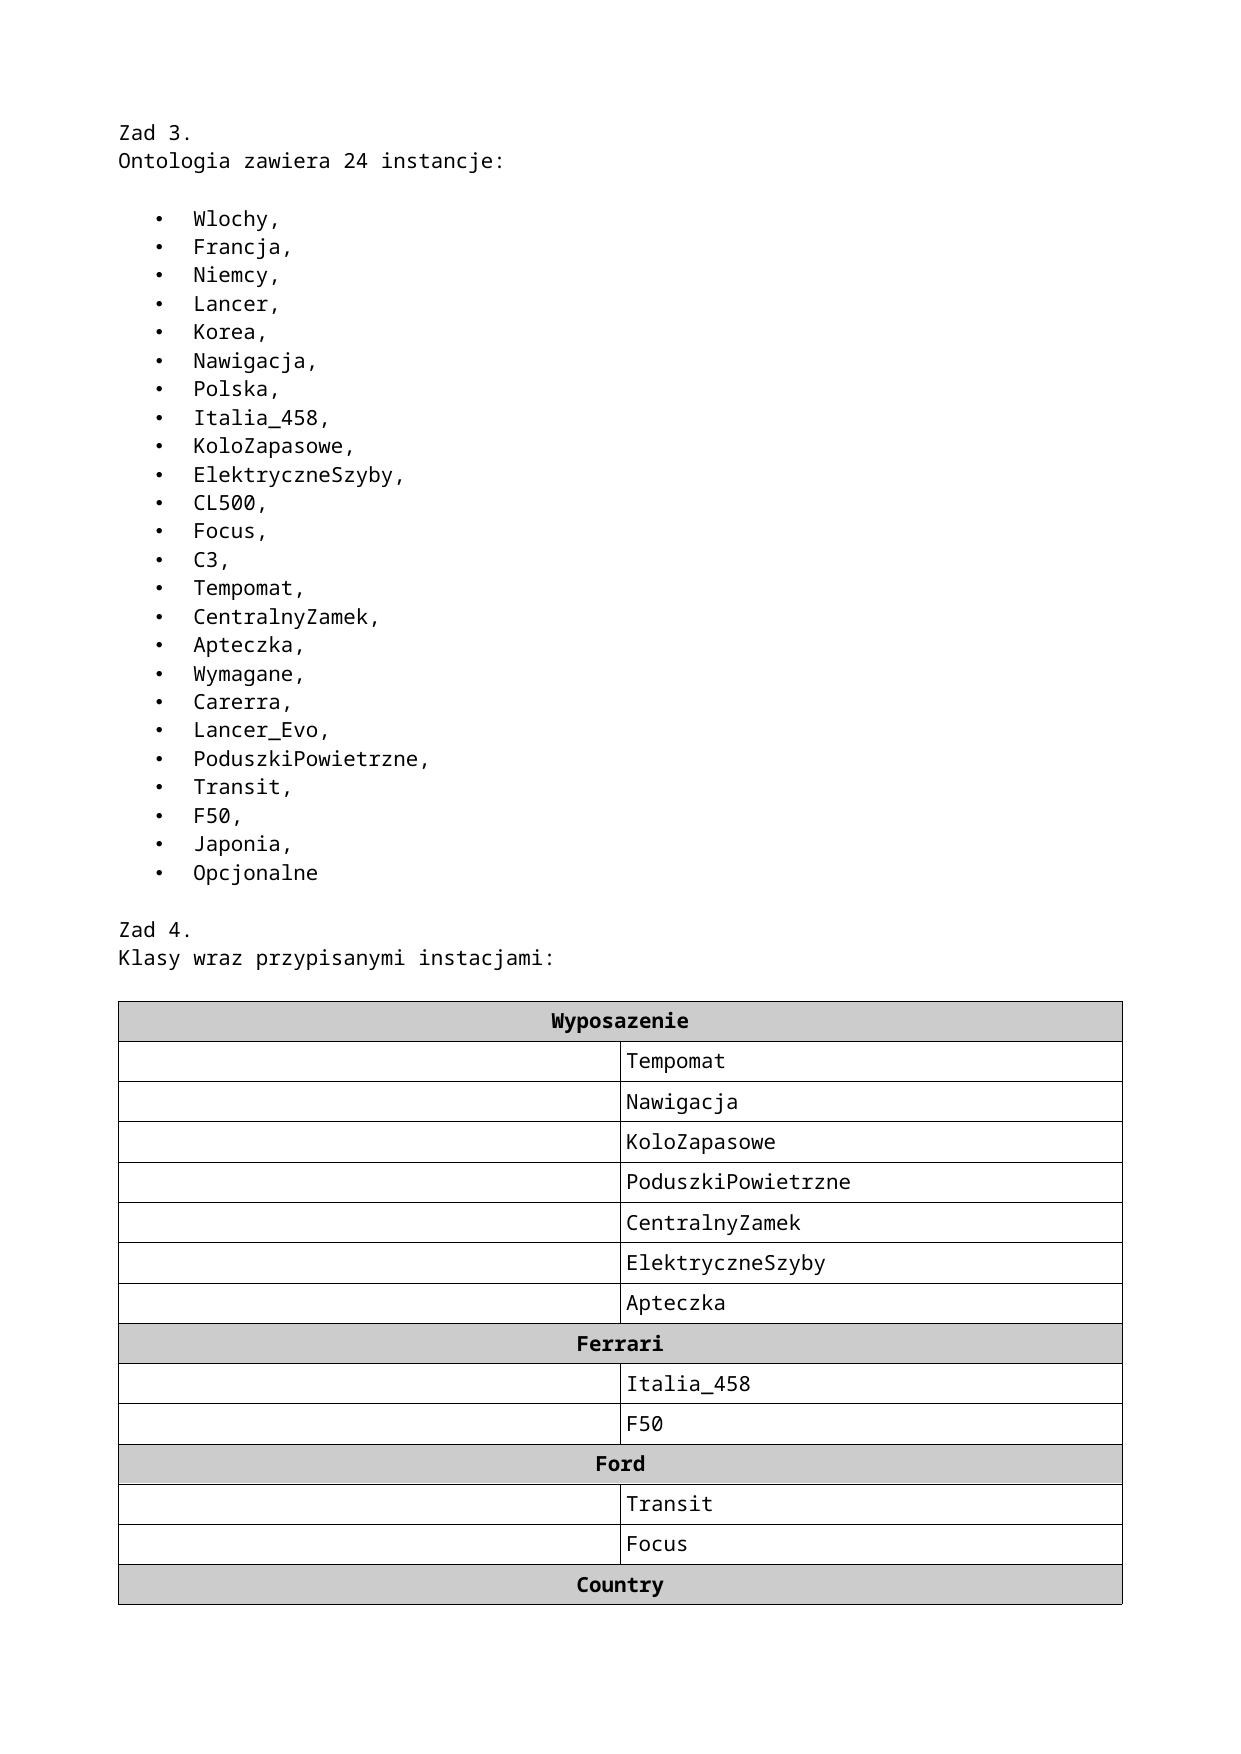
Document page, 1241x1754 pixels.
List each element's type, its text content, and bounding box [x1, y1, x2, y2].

table_cell [119, 1485, 620, 1524]
list Transit, [156, 772, 1122, 801]
table_cell F50 [621, 1404, 1122, 1443]
table_cell Country [119, 1565, 1122, 1604]
list Lancer, [156, 289, 1122, 317]
table_cell [119, 1284, 620, 1323]
list Nawigacja, [156, 346, 1122, 374]
table_cell Apteczka [621, 1284, 1122, 1323]
list Japonia, [156, 829, 1122, 858]
table_cell KoloZapasowe [621, 1122, 1122, 1162]
list C3, [156, 545, 1122, 573]
table_cell Transit [621, 1485, 1122, 1524]
table_cell [119, 1082, 620, 1121]
table_cell Tempomat [621, 1042, 1122, 1081]
table_cell Ford [119, 1445, 1122, 1483]
list Polska, [156, 374, 1122, 403]
table_cell CentralnyZamek [621, 1203, 1122, 1242]
list KoloZapasowe, [156, 431, 1122, 460]
list Italia_458, [156, 403, 1122, 431]
table_cell [119, 1163, 620, 1202]
list Wlochy, [156, 204, 1122, 232]
list PoduszkiPowietrzne, [156, 744, 1122, 772]
table_cell ElektryczneSzyby [621, 1243, 1122, 1282]
table_cell Focus [621, 1525, 1122, 1564]
list F50, [156, 801, 1122, 829]
table_header Wyposazenie [119, 1002, 1122, 1041]
table_cell Nawigacja [621, 1082, 1122, 1121]
list Francja, [156, 232, 1122, 261]
text Zad 3. [118, 118, 1122, 147]
list CL500, [156, 488, 1122, 517]
list ElektryczneSzyby, [156, 460, 1122, 488]
table_cell [119, 1203, 620, 1242]
table_cell [119, 1042, 620, 1081]
table_cell PoduszkiPowietrzne [621, 1163, 1122, 1202]
table_cell [119, 1243, 620, 1282]
table_cell [119, 1525, 620, 1564]
table_cell [119, 1122, 620, 1162]
list Apteczka, [156, 630, 1122, 659]
text Klasy wraz przypisanymi instacjami: [118, 943, 1122, 972]
list CentralnyZamek, [156, 602, 1122, 630]
text Zad 4. [118, 915, 1122, 943]
list Lancer_Evo, [156, 716, 1122, 744]
list Wymagane, [156, 659, 1122, 687]
table_cell [119, 1364, 620, 1403]
table_cell Italia_458 [621, 1364, 1122, 1403]
table_cell [119, 1404, 620, 1443]
list Focus, [156, 517, 1122, 545]
list Tempomat, [156, 573, 1122, 602]
table_cell Ferrari [119, 1324, 1122, 1363]
list Niemcy, [156, 261, 1122, 289]
list Carerra, [156, 687, 1122, 716]
list Opcjonalne [156, 858, 1122, 886]
text Ontologia zawiera 24 instancje: [118, 147, 1122, 175]
list Korea, [156, 317, 1122, 346]
